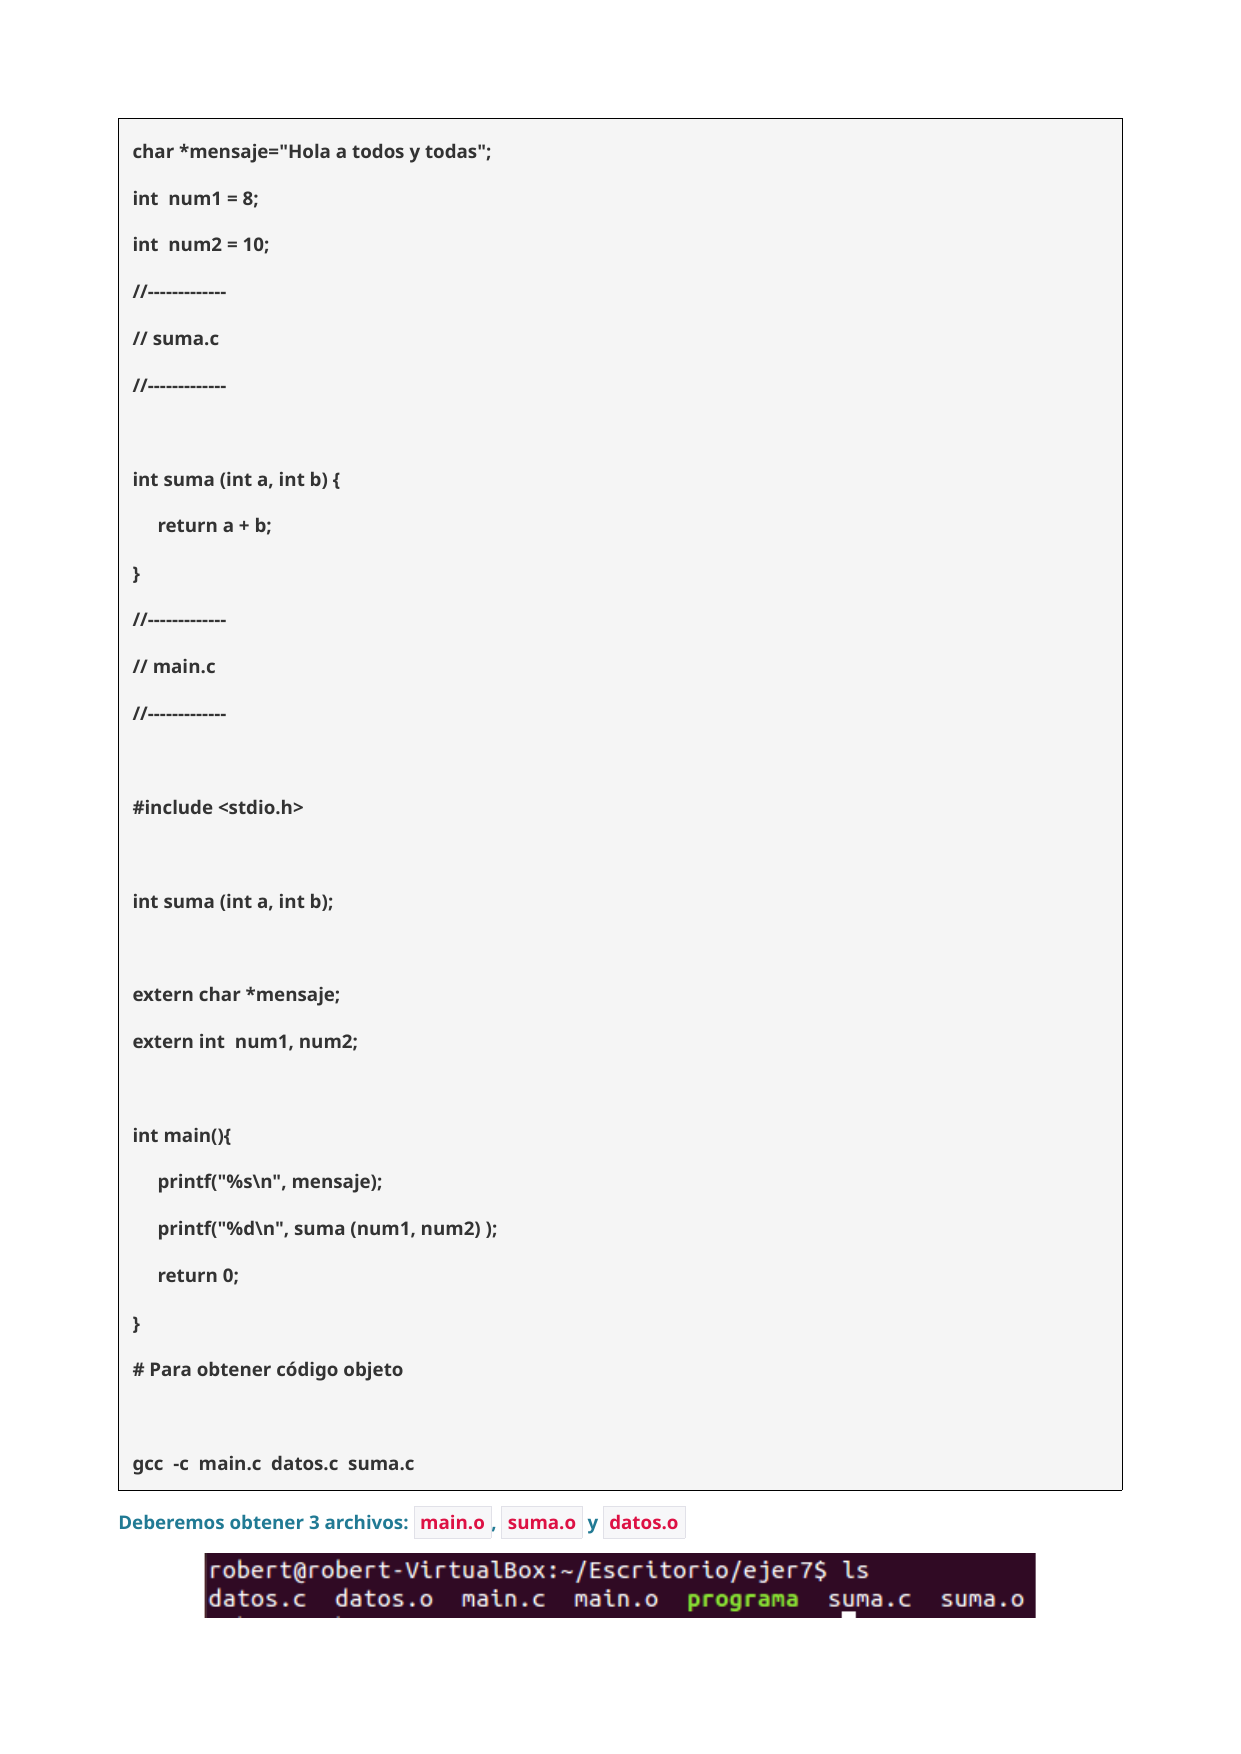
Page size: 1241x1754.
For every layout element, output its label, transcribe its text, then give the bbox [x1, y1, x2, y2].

picture [204, 1553, 1036, 1618]
list #include <stdio.h> [119, 774, 1122, 820]
list gcc -c main.c datos.c suma.c [119, 1431, 1122, 1490]
list [686, 1506, 1122, 1538]
list y [583, 1506, 603, 1538]
list printf("%s\n", mensaje); [119, 1149, 1122, 1195]
list int suma (int a, int b) { [119, 446, 1122, 492]
list } [119, 1290, 1122, 1335]
list //------------- [119, 259, 1122, 304]
list //------------- [119, 681, 1122, 726]
list int num1 = 8; [119, 165, 1122, 210]
list return a + b; [119, 493, 1122, 538]
list //------------- [119, 587, 1122, 632]
list # Para obtener código objeto [119, 1337, 1122, 1382]
list int main(){ [119, 1102, 1122, 1148]
list //------------- [119, 352, 1122, 398]
list main.o [415, 1507, 491, 1538]
list , [492, 1506, 501, 1538]
list } [119, 540, 1122, 585]
list extern int num1, num2; [119, 1009, 1122, 1054]
list Deberemos obtener 3 archivos: [118, 1506, 414, 1538]
list // main.c [119, 634, 1122, 679]
list suma.o [502, 1507, 582, 1538]
list int num2 = 10; [119, 212, 1122, 257]
list printf("%d\n", suma (num1, num2) ); [119, 1196, 1122, 1242]
list int suma (int a, int b); [119, 868, 1122, 913]
list // suma.c [119, 306, 1122, 351]
list return 0; [119, 1243, 1122, 1288]
list char *mensaje="Hola a todos y todas"; [119, 119, 1122, 163]
list extern char *mensaje; [119, 962, 1122, 1007]
list datos.o [604, 1507, 685, 1538]
